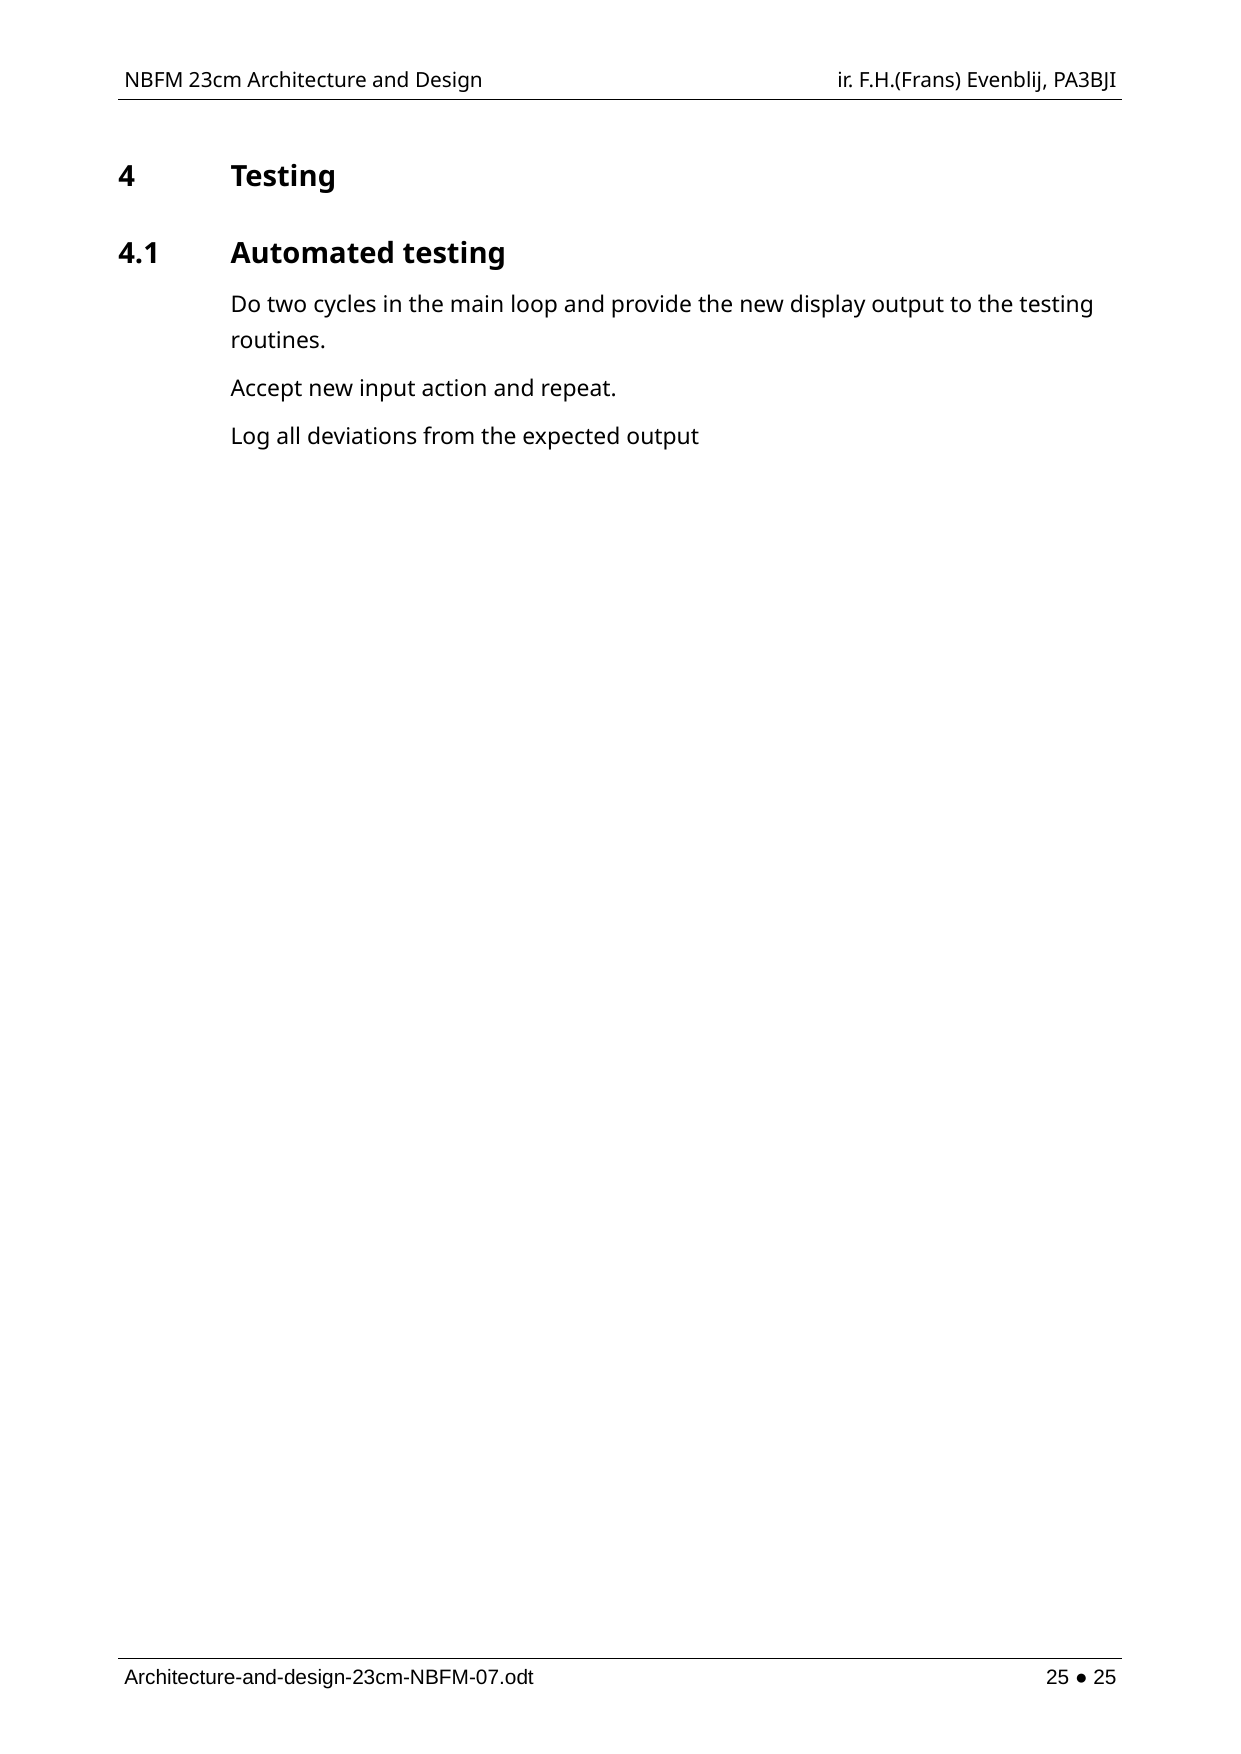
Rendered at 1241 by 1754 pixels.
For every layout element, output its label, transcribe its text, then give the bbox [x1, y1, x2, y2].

text Accept new input action and repeat. [230, 368, 1122, 403]
text Log all deviations from the expected output [230, 416, 1122, 451]
text Do two cycles in the main loop and provide the new display output to the testing routines. [230, 284, 1122, 355]
list Testing [118, 155, 1122, 194]
list Automated testing [118, 232, 1122, 272]
